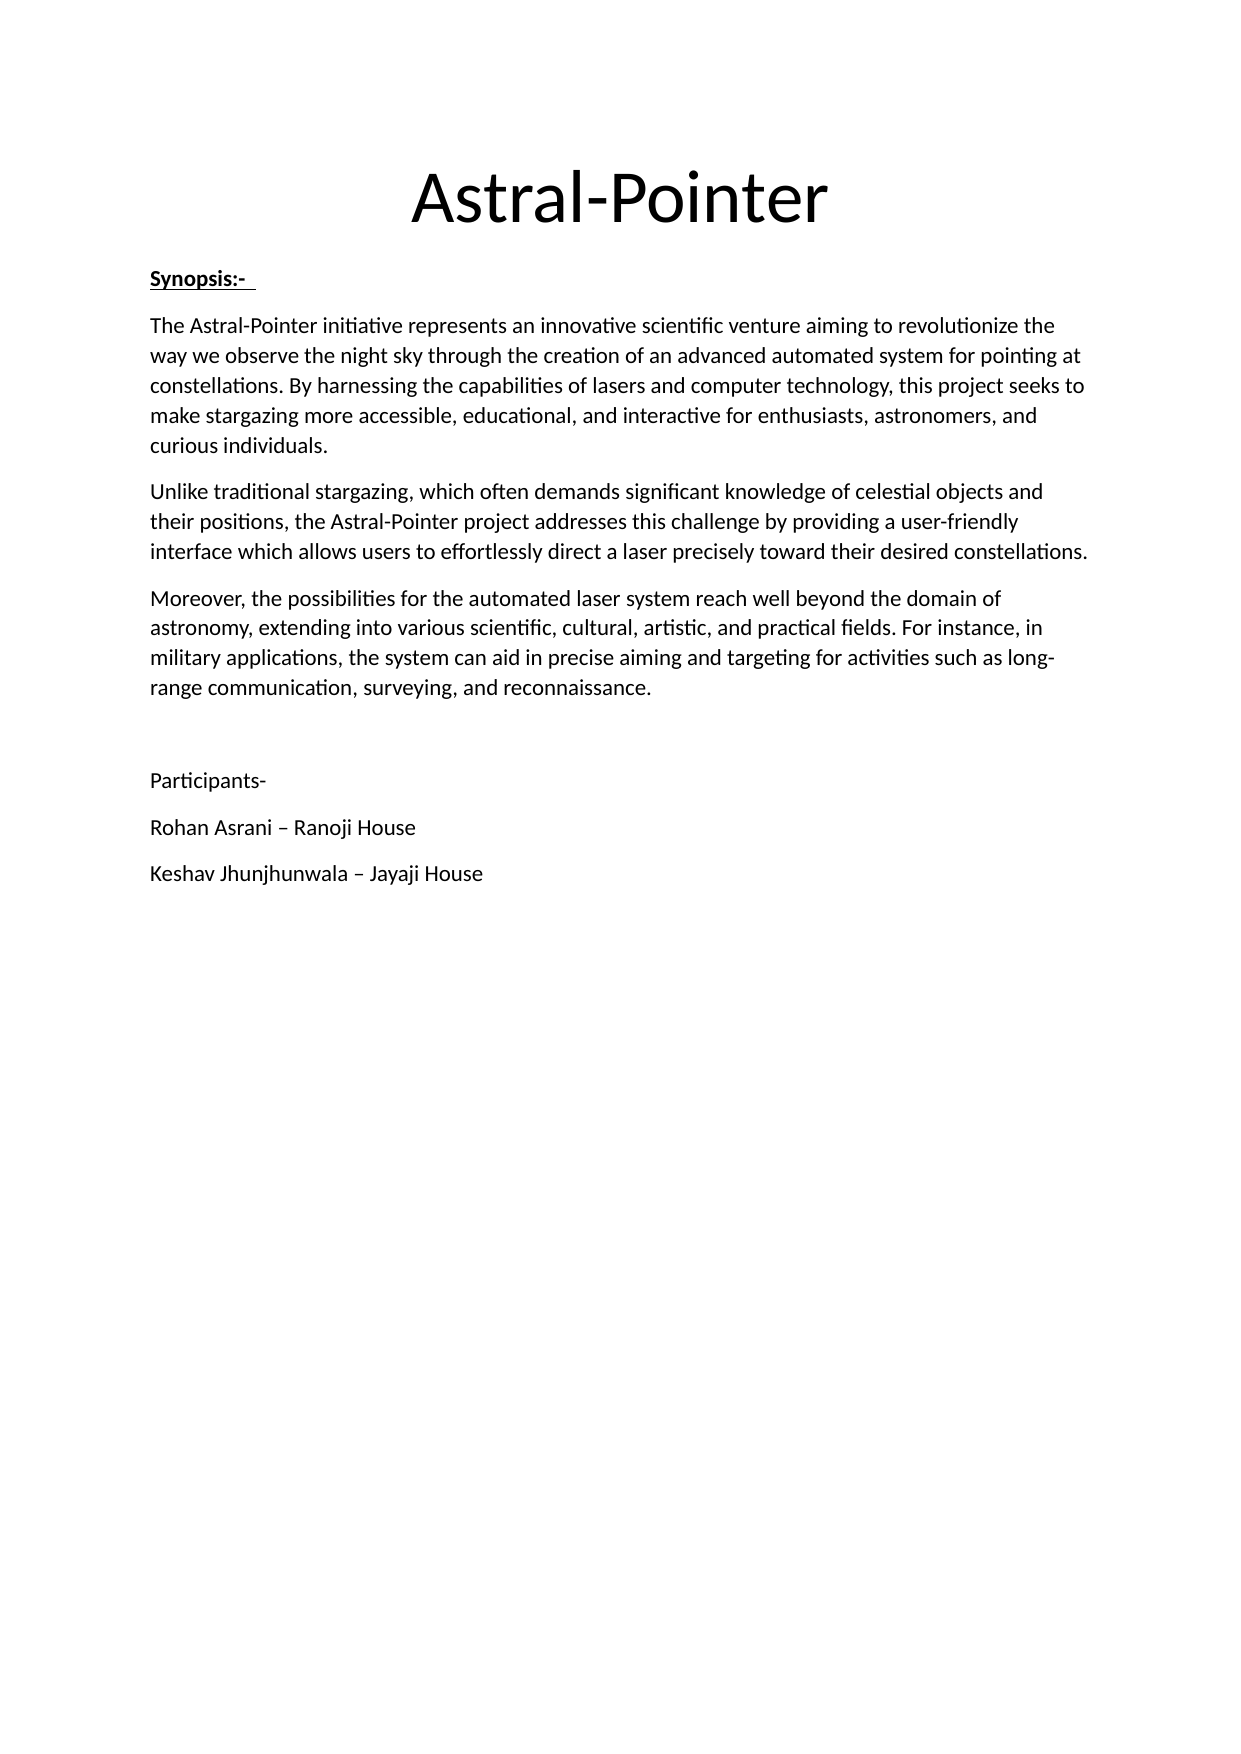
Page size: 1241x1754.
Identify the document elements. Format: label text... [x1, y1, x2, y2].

text Synopsis:- [150, 264, 1090, 293]
text Astral-Pointer [150, 150, 1090, 242]
text Rohan Asrani – Ranoji House [150, 813, 1090, 841]
text Keshav Jhunjhunwala – Jayaji House [150, 859, 1090, 888]
text Unlike traditional stargazing, which often demands significant knowledge of celestial objects and their positions, the Astral-Pointer project addresses this challenge by providing a user-friendly interface which allows users to effortlessly direct a laser precisely toward their desired constellations. [150, 477, 1090, 565]
text The Astral-Pointer initiative represents an innovative scientific venture aiming to revolutionize the way we observe the night sky through the creation of an advanced automated system for pointing at constellations. By harnessing the capabilities of lasers and computer technology, this project seeks to make stargazing more accessible, educational, and interactive for enthusiasts, astronomers, and curious individuals. [150, 311, 1090, 459]
text Moreover, the possibilities for the automated laser system reach well beyond the domain of astronomy, extending into various scientific, cultural, artistic, and practical fields. For instance, in military applications, the system can aid in precise aiming and targeting for activities such as long-range communication, surveying, and reconnaissance. [150, 584, 1090, 701]
text Participants- [150, 766, 1090, 794]
